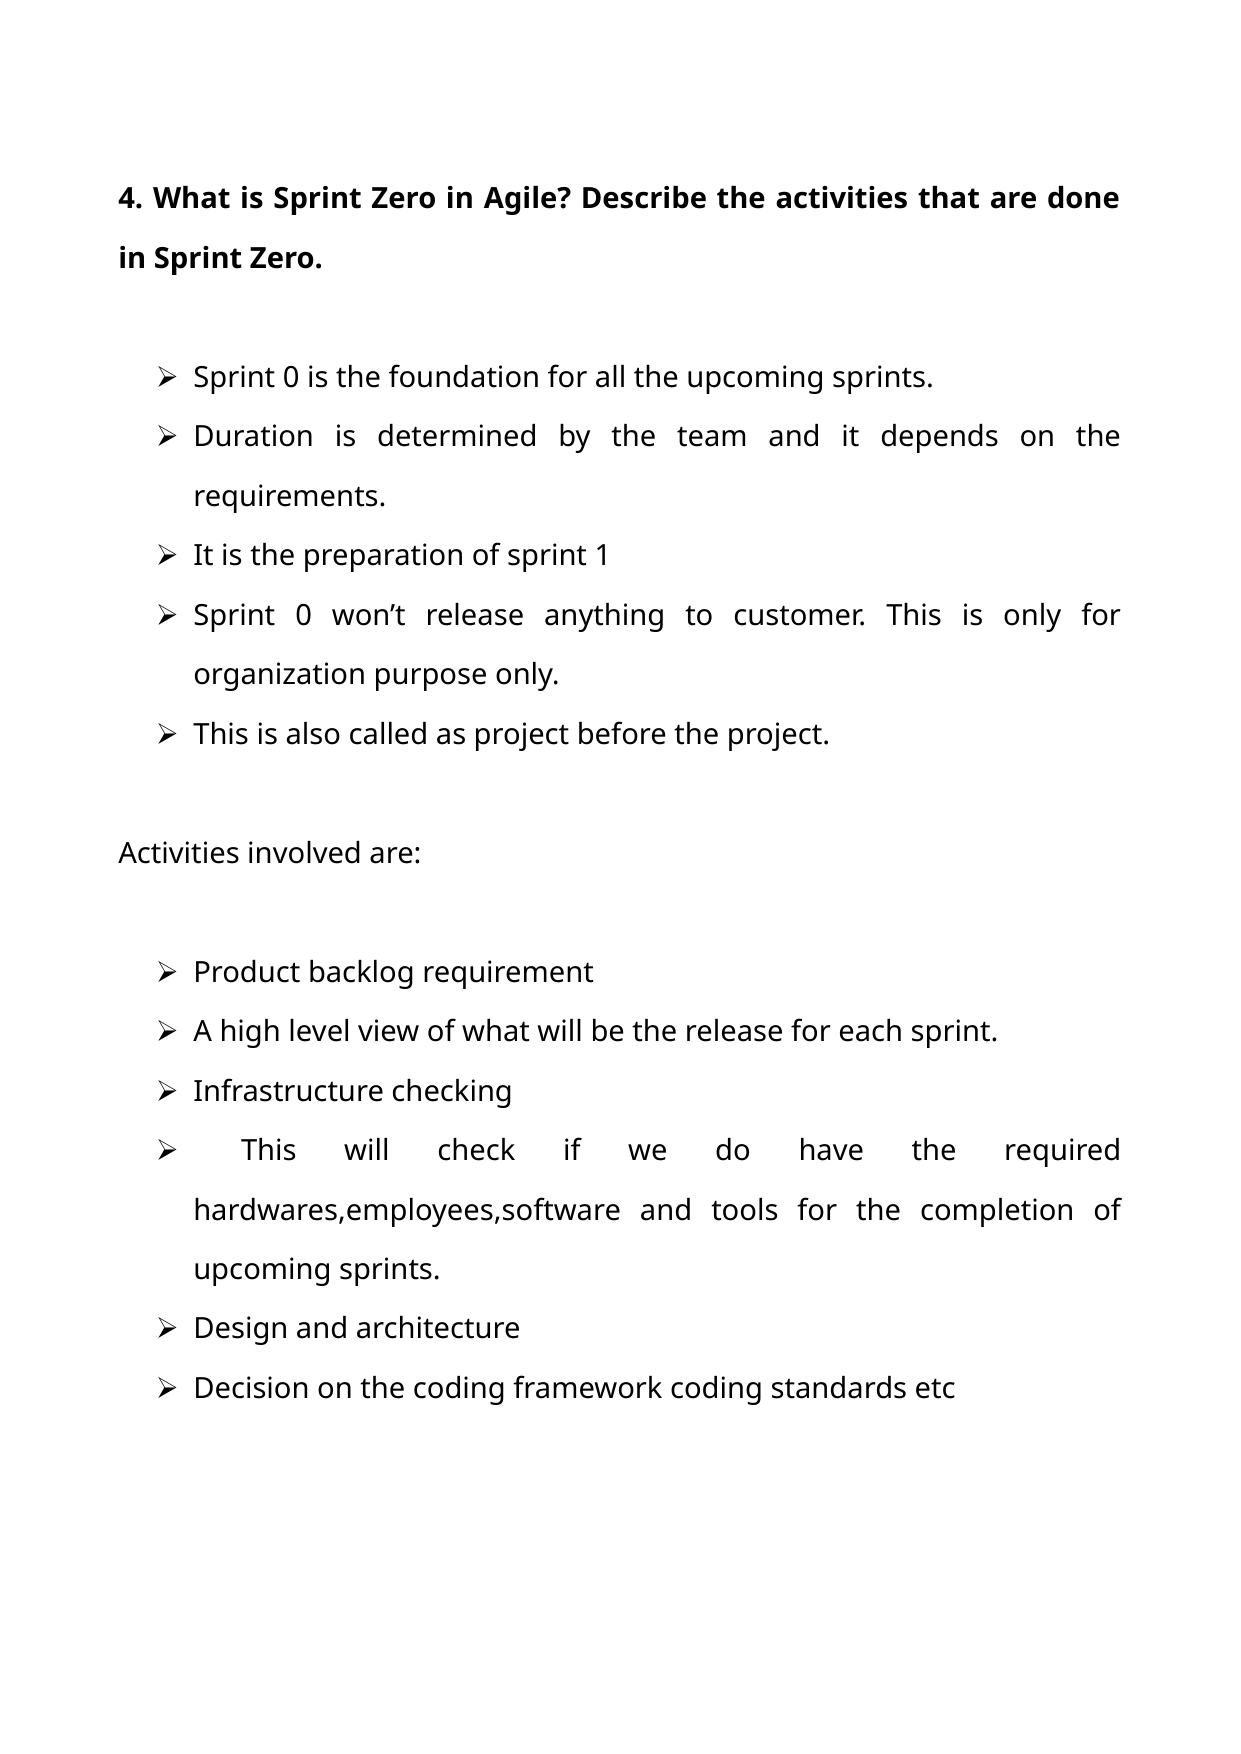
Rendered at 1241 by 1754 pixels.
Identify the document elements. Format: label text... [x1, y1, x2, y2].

list Sprint 0 won’t release anything to customer. This is only for organization purpose only. [156, 594, 1122, 693]
list This is also called as project before the project. [156, 713, 1122, 753]
list Product backlog requirement [156, 951, 1122, 991]
list It is the preparation of sprint 1 [156, 534, 1122, 574]
list Decision on the coding framework coding standards etc [156, 1367, 1122, 1407]
list Infrastructure checking [156, 1070, 1122, 1109]
text Activities involved are: [118, 832, 1122, 872]
list This will check if we do have the required hardwares,employees,software and tools for the completion of upcoming sprints. [156, 1129, 1122, 1288]
list Duration is determined by the team and it depends on the requirements. [156, 416, 1122, 515]
list Sprint 0 is the foundation for all the upcoming sprints. [156, 356, 1122, 396]
list A high level view of what will be the release for each sprint. [156, 1010, 1122, 1050]
list Design and architecture [156, 1308, 1122, 1347]
text 4. What is Sprint Zero in Agile? Describe the activities that are done in Sprint Zero. [118, 178, 1122, 277]
